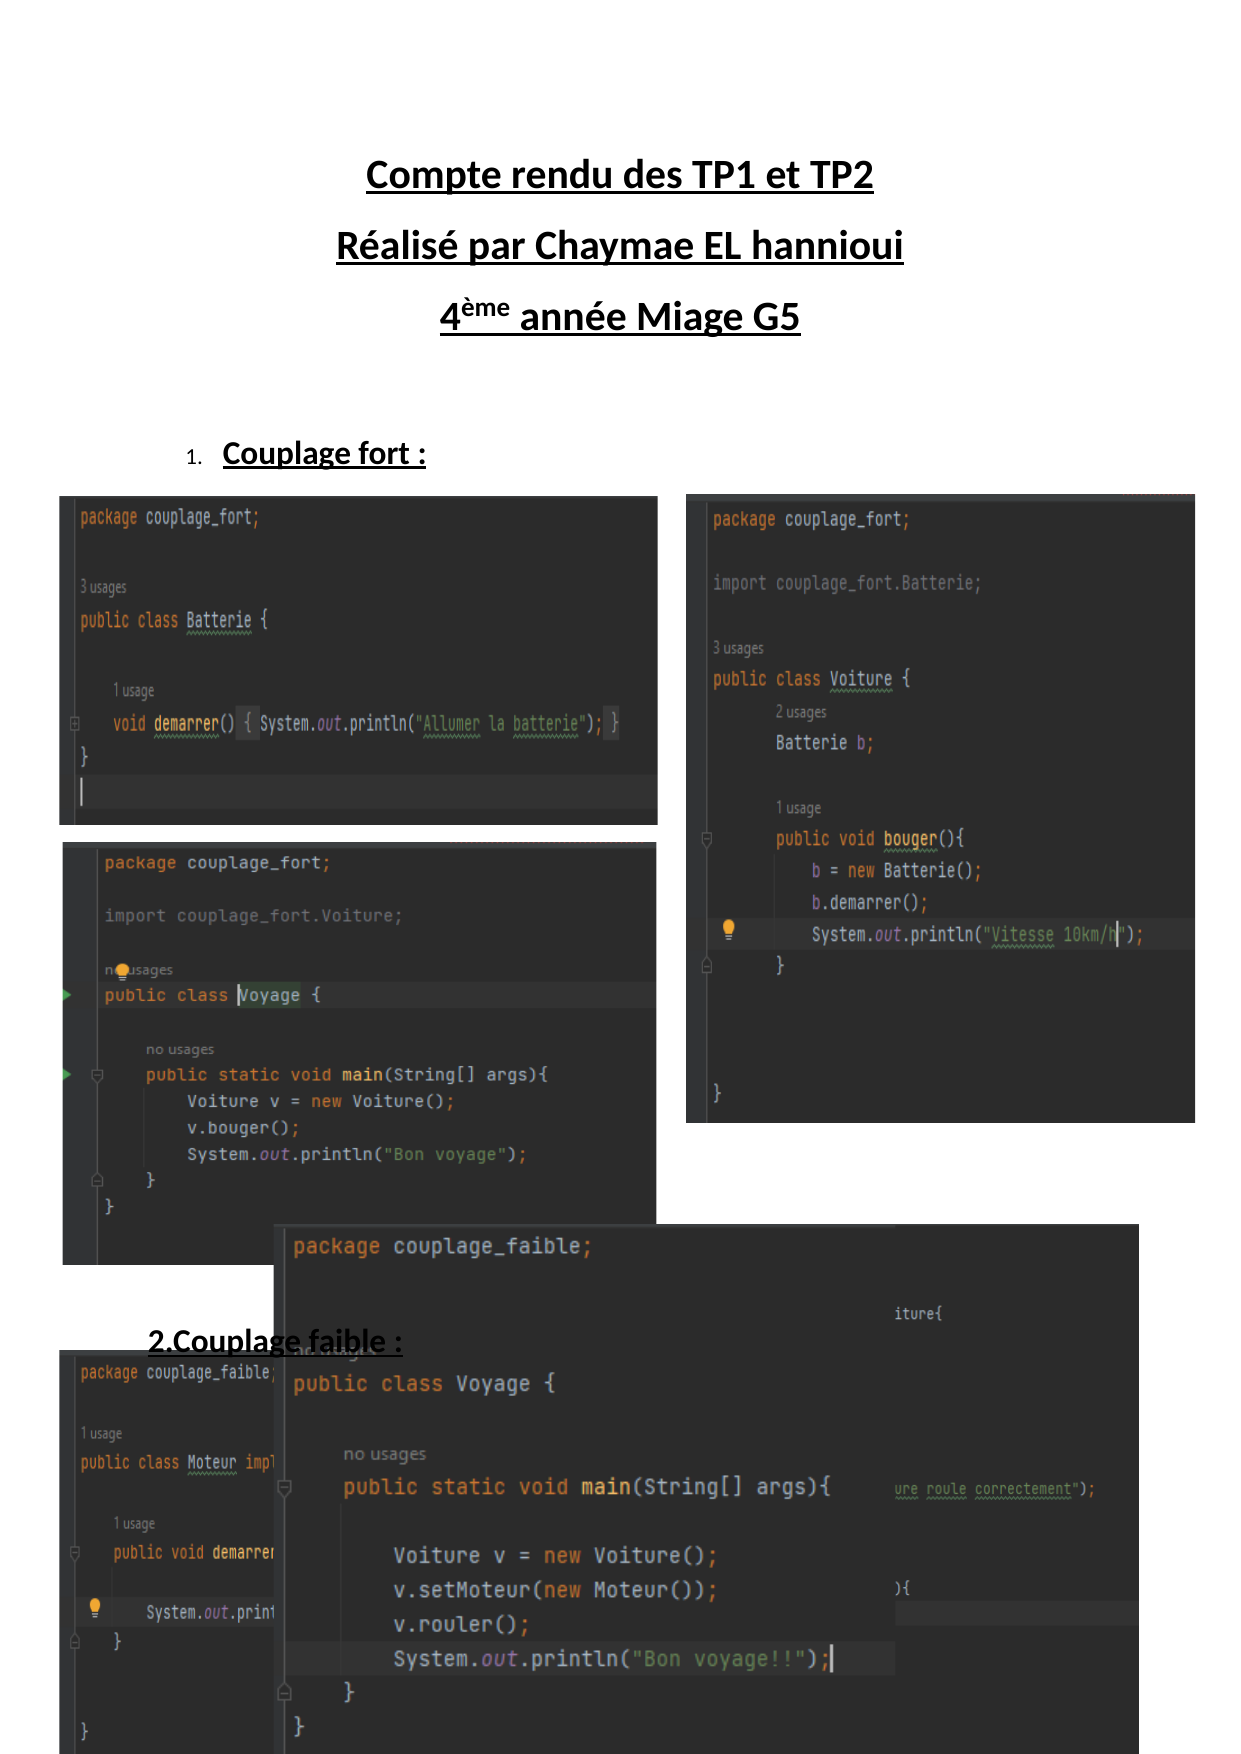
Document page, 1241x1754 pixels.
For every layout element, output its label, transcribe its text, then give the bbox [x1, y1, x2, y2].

text 4ème année Miage G5 [148, 290, 1093, 341]
text Réalisé par Chaymae EL hannioui [148, 219, 1093, 269]
text 2.Couplage faible : [148, 1320, 273, 1350]
list Couplage fort : [185, 432, 1093, 472]
text Compte rendu des TP1 et TP2 [148, 148, 1093, 198]
